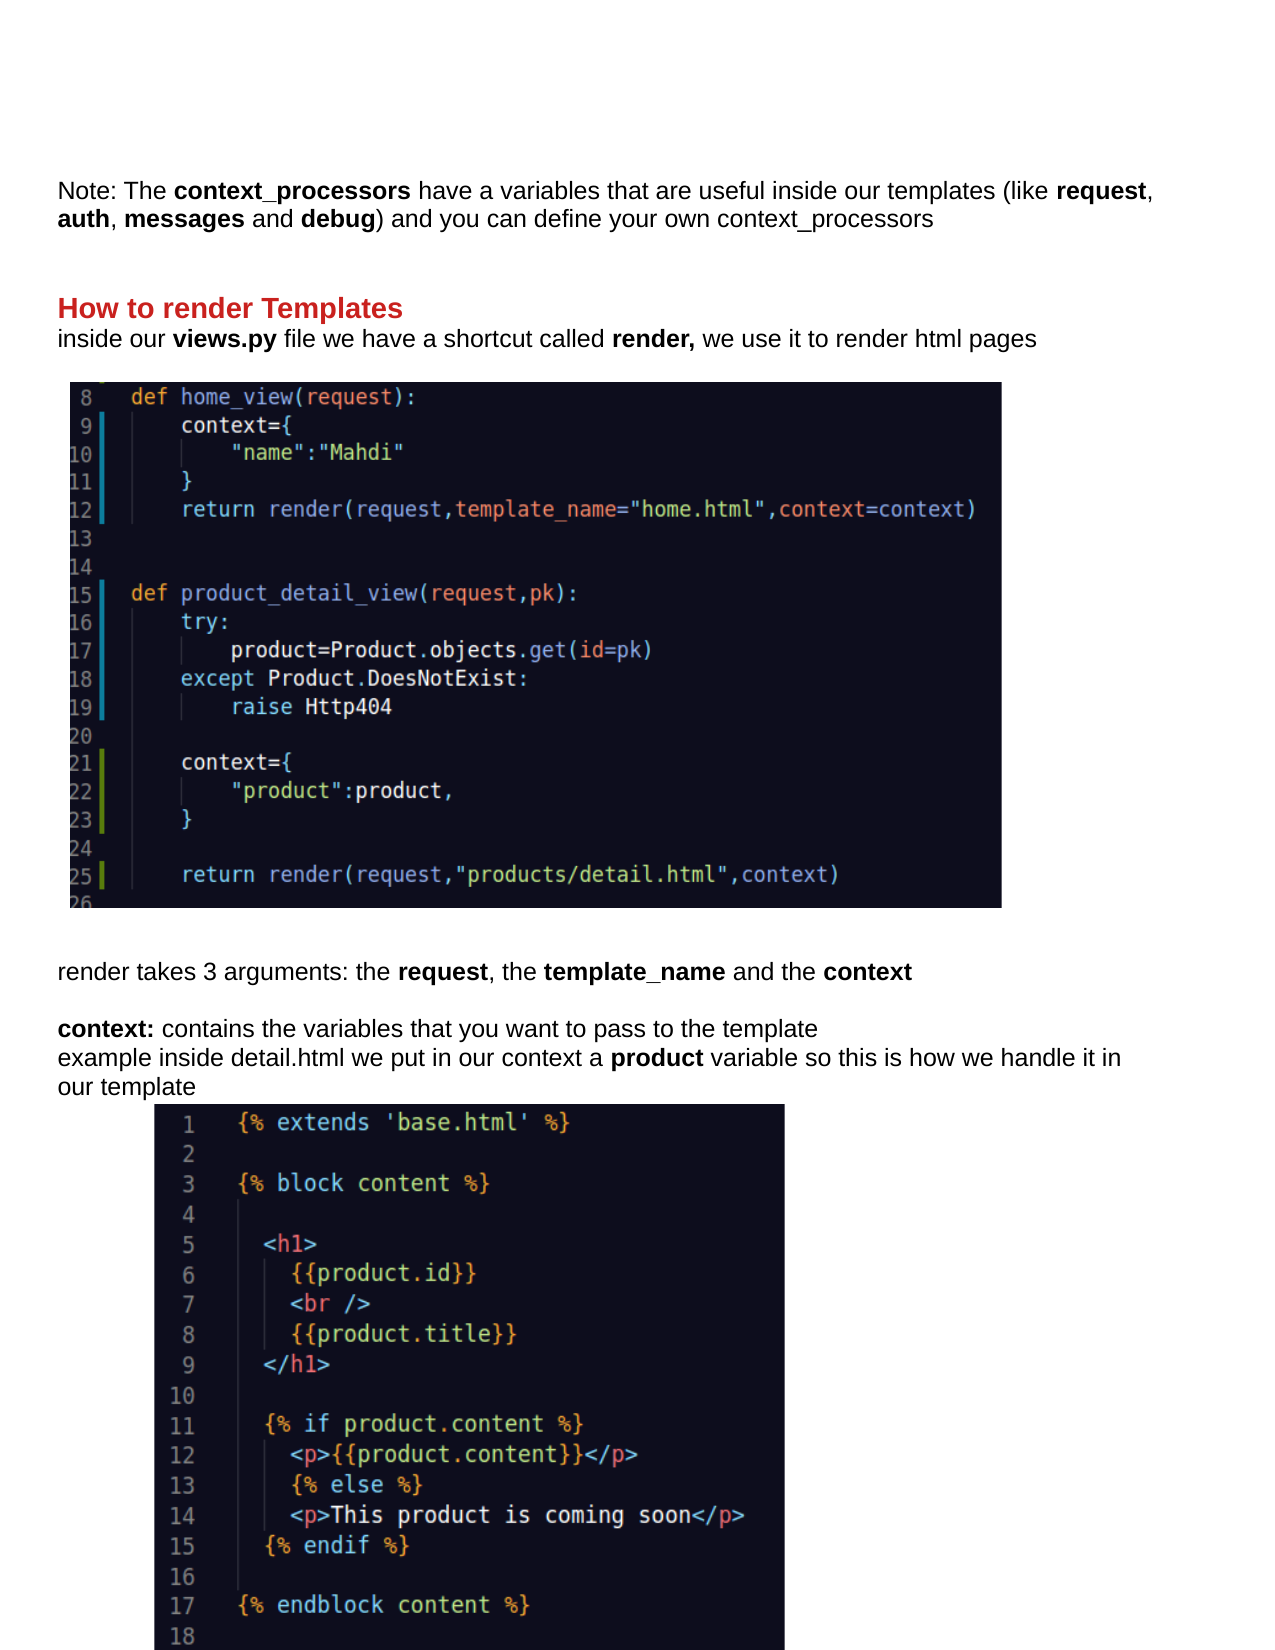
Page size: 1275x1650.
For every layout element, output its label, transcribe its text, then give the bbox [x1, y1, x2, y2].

text Note: The context_processors have a variables that are useful inside our templates (like request, auth, messages and debug) and you can define your own context_processors [57, 176, 1154, 233]
picture [154, 1104, 785, 1650]
picture [70, 382, 1002, 908]
text render takes 3 arguments: the request, the template_name and the context [57, 957, 1154, 985]
text inside our views.py file we have a shortcut called render, we use it to render html pages [57, 324, 1154, 353]
text How to render Templates [57, 291, 1154, 324]
text example inside detail.html we put in our context a product variable so this is how we handle it in our template [57, 1043, 1154, 1100]
text context: contains the variables that you want to pass to the template [57, 1014, 1154, 1043]
